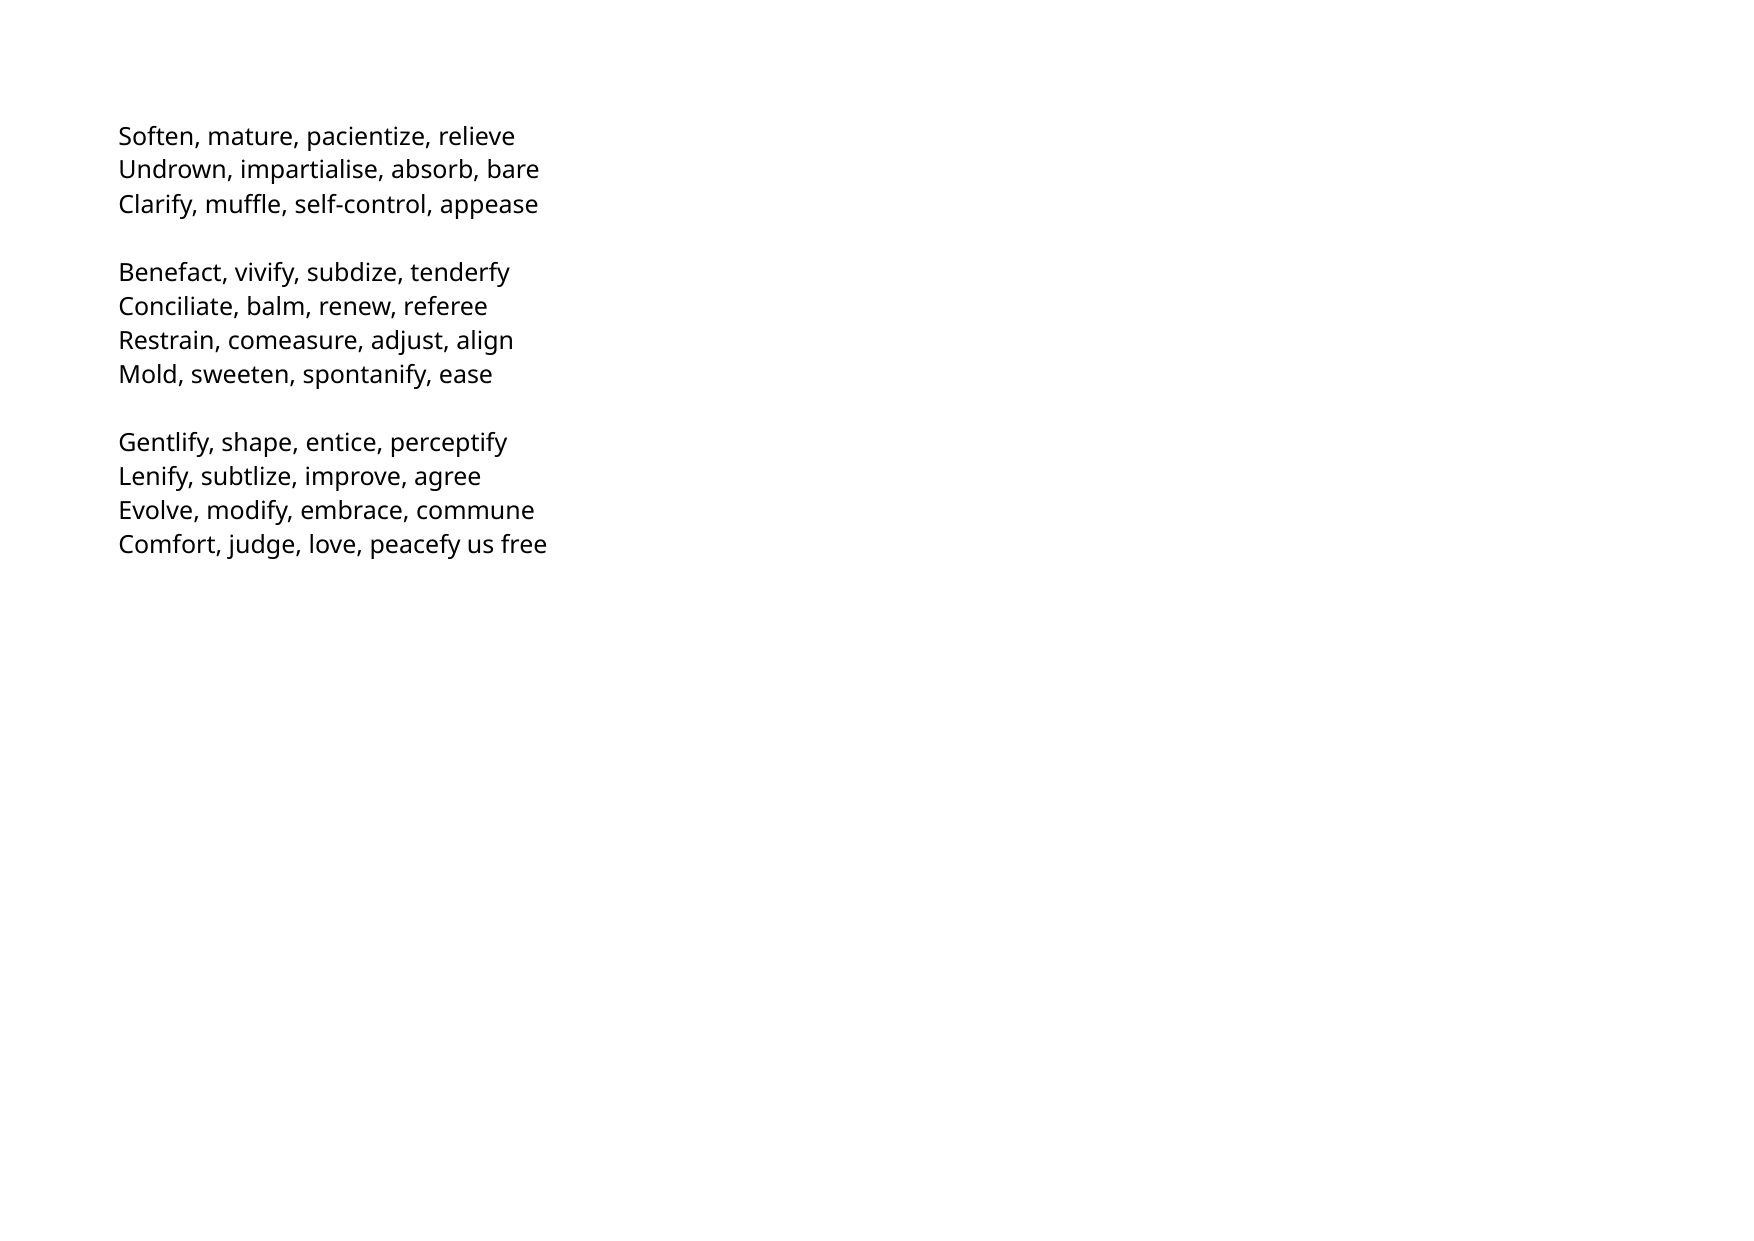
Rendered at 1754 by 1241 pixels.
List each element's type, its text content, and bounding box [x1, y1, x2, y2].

text Clarify, muffle, self-control, appease [118, 186, 877, 220]
text Restrain, comeasure, adjust, align [118, 322, 877, 357]
text Evolve, modify, embrace, commune [118, 493, 877, 527]
text Conciliate, balm, renew, referee [118, 288, 877, 322]
text Benefact, vivify, subdize, tenderfy [118, 254, 877, 288]
text Soften, mature, pacientize, relieve [118, 118, 877, 152]
text Mold, sweeten, spontanify, ease [118, 357, 877, 391]
text Undrown, impartialise, absorb, bare [118, 152, 877, 186]
text Gentlify, shape, entice, perceptify [118, 425, 877, 459]
text Comfort, judge, love, peacefy us free [118, 527, 877, 561]
text Lenify, subtlize, improve, agree [118, 459, 877, 493]
